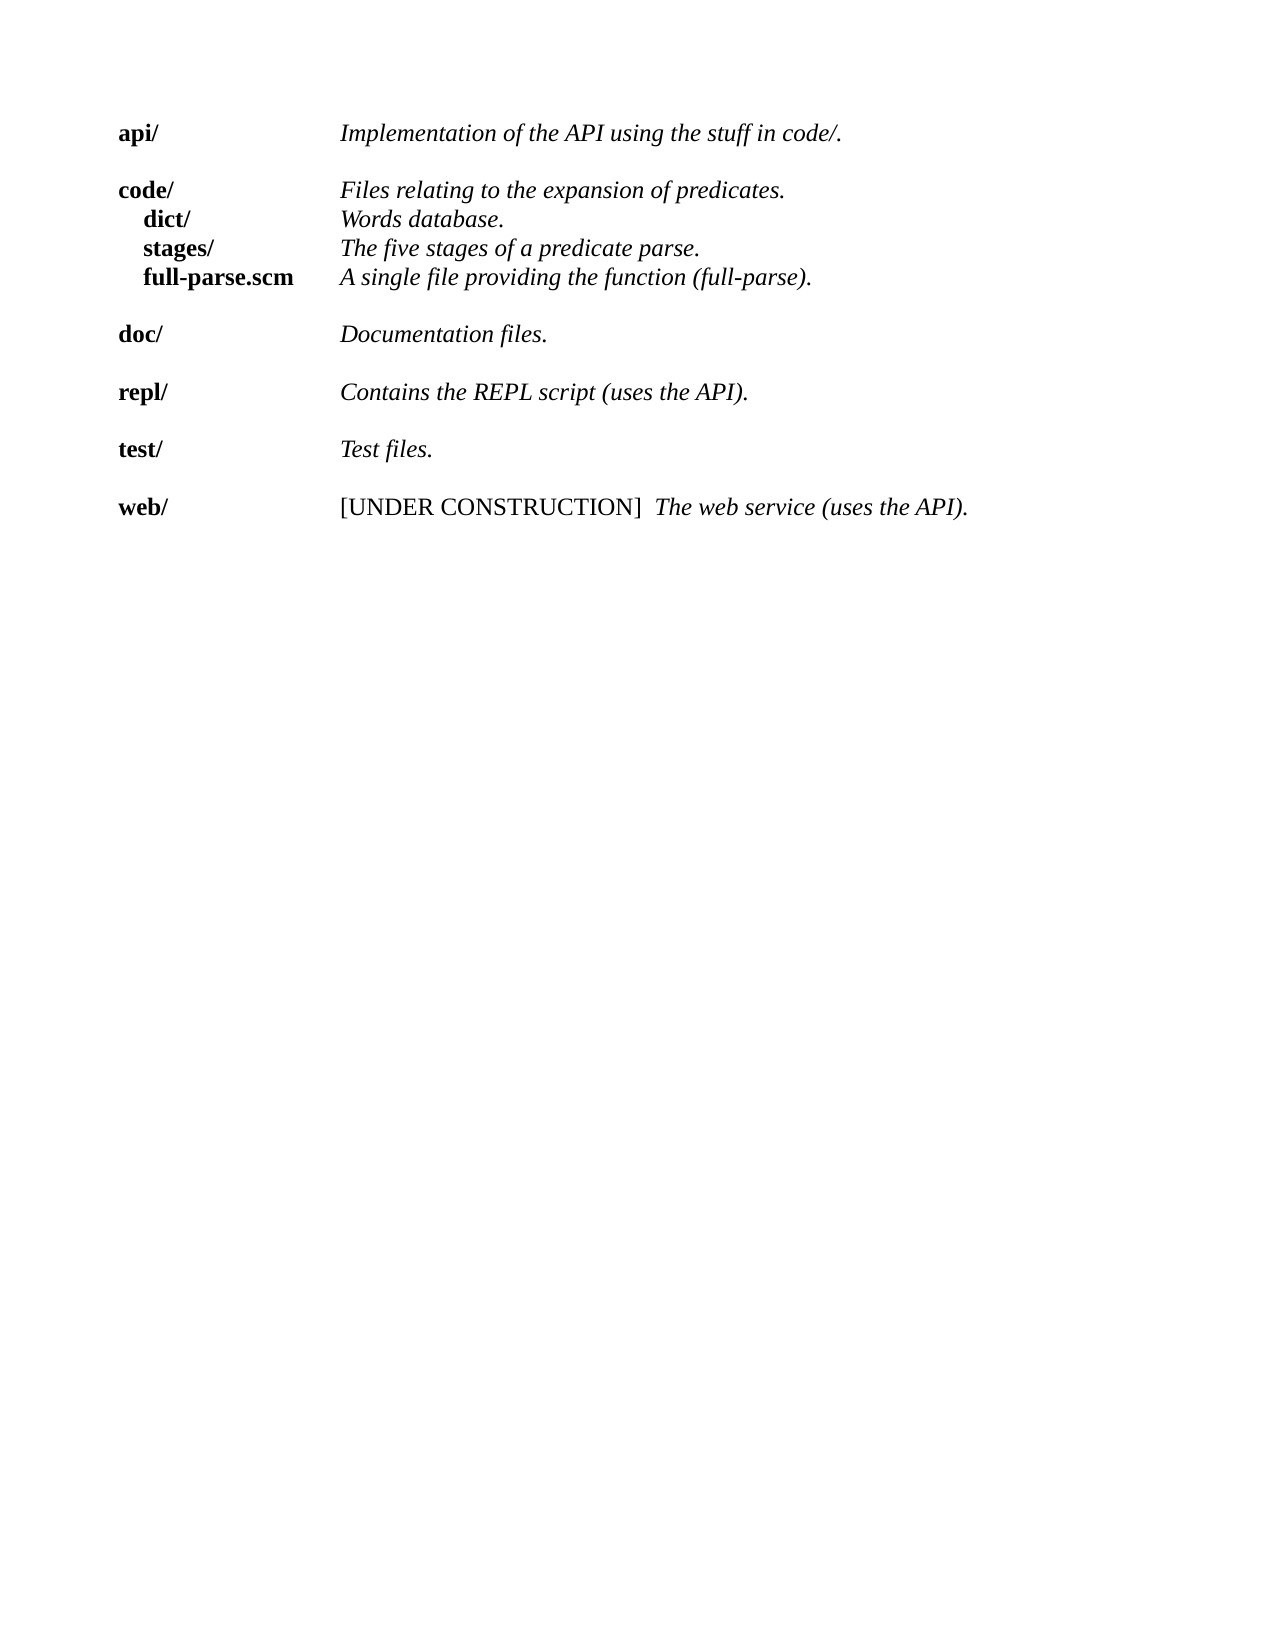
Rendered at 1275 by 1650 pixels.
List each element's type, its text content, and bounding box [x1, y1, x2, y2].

text test/ Test files. [118, 434, 1157, 463]
text stages/ The five stages of a predicate parse. [118, 233, 1157, 262]
text full-parse.scm A single file providing the function (full-parse). [118, 262, 1157, 291]
text repl/ Contains the REPL script (uses the API). [118, 377, 1157, 406]
text doc/ Documentation files. [118, 319, 1157, 348]
text api/ Implementation of the API using the stuff in code/. [118, 118, 1157, 147]
text code/ Files relating to the expansion of predicates. [118, 176, 1157, 204]
text dict/ Words database. [118, 204, 1157, 233]
text web/ [UNDER CONSTRUCTION] The web service (uses the API). [118, 492, 1157, 521]
